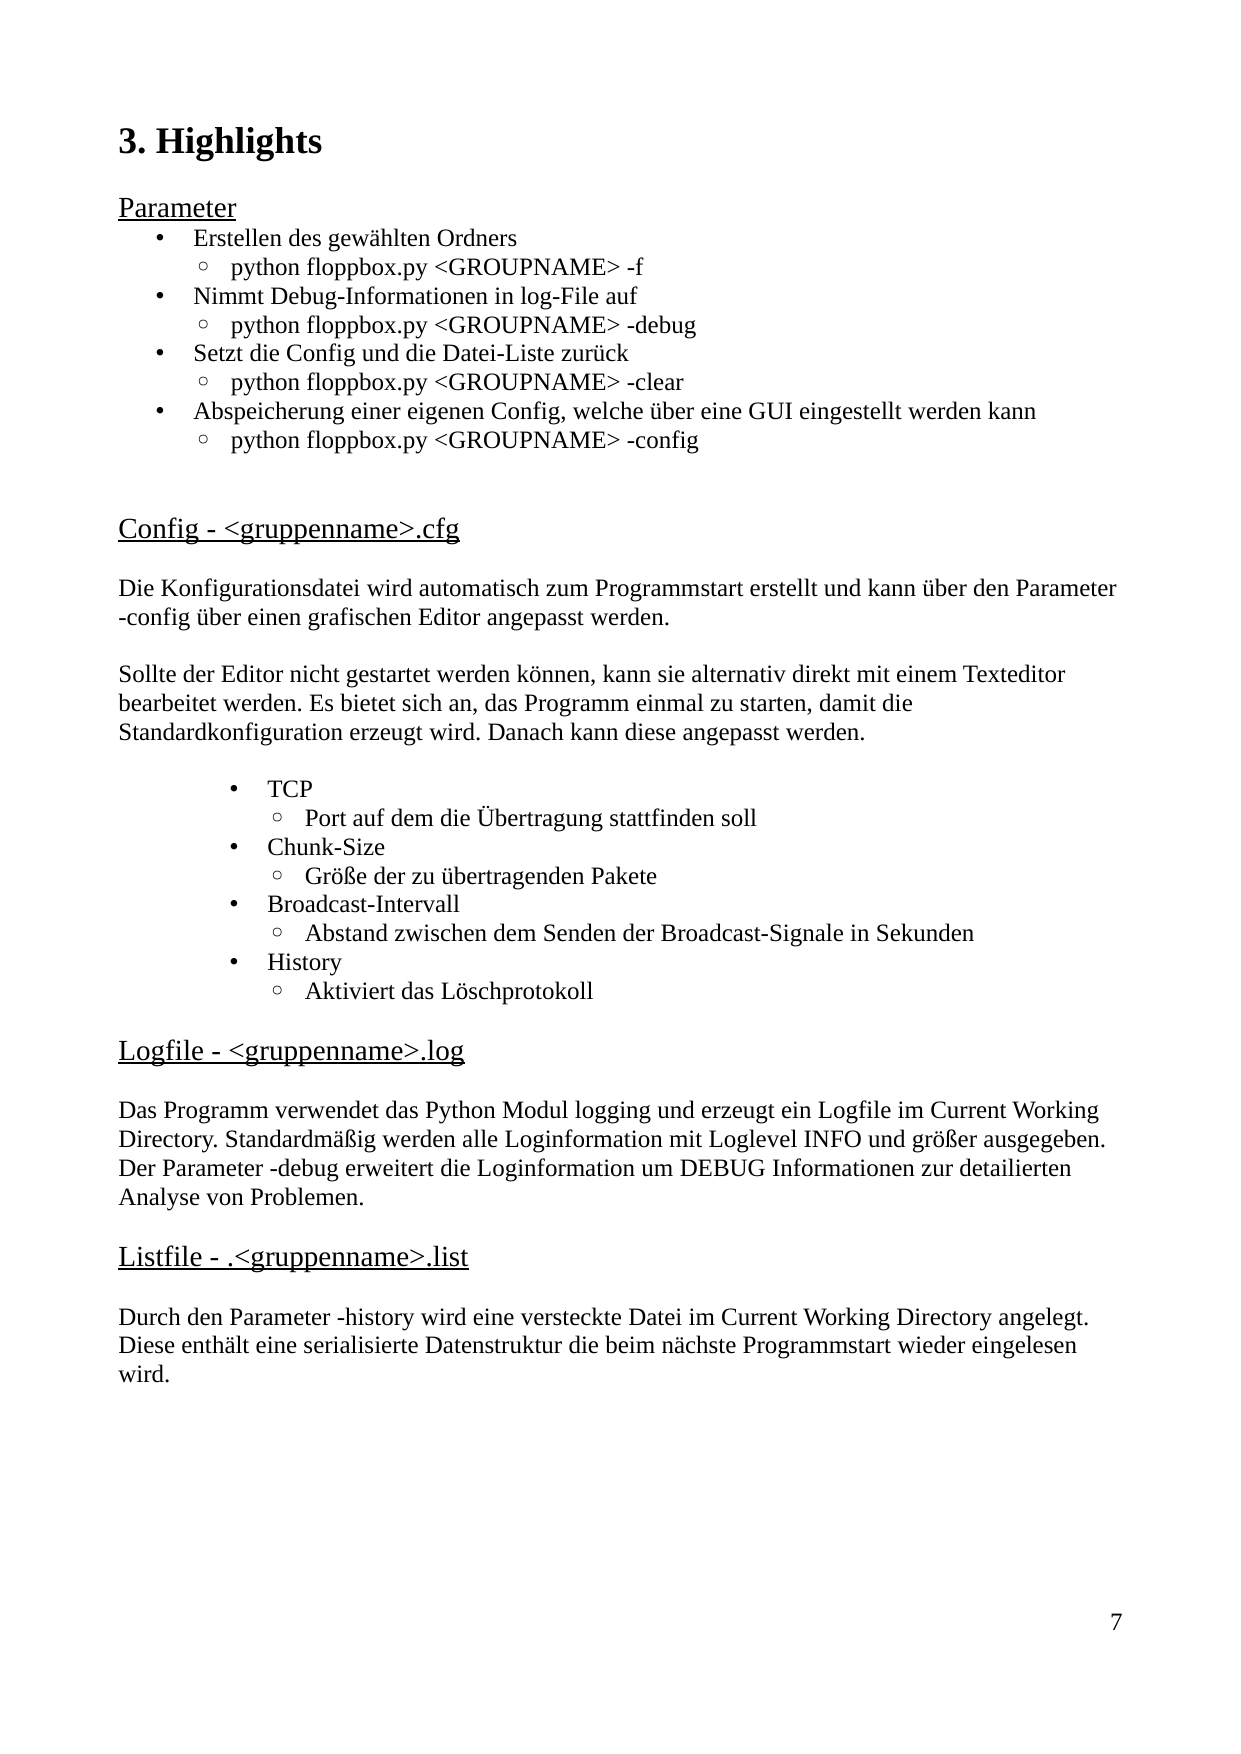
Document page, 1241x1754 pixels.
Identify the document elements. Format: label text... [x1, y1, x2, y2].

text Das Programm verwendet das Python Modul logging und erzeugt ein Logfile im Current Working Directory. Standardmäßig werden alle Loginformation mit Loglevel INFO und größer ausgegeben. [118, 1096, 1122, 1153]
list python floppbox.py <GROUPNAME> -f [193, 252, 1122, 281]
list Chunk-Size [229, 832, 1122, 861]
text Der Parameter -debug erweitert die Loginformation um DEBUG Informationen zur detailierten Analyse von Problemen. [118, 1153, 1122, 1211]
text Durch den Parameter -history wird eine versteckte Datei im Current Working Directory angelegt. Diese enthält eine serialisierte Datenstruktur die beim nächste Programmstart wieder eingelesen wird. [118, 1302, 1122, 1388]
text Listfile - .<gruppenname>.list [118, 1239, 1122, 1273]
text 3. Highlights [118, 118, 1122, 161]
list python floppbox.py <GROUPNAME> -config [193, 425, 1122, 453]
text Config - <gruppenname>.cfg [118, 511, 1122, 544]
list Port auf dem die Übertragung stattfinden soll [267, 803, 1122, 832]
list python floppbox.py <GROUPNAME> -clear [193, 367, 1122, 396]
list Aktiviert das Löschprotokoll [267, 976, 1122, 1004]
list Erstellen des gewählten Ordners [156, 223, 1122, 252]
list TCP [229, 774, 1122, 803]
text Die Konfigurationsdatei wird automatisch zum Programmstart erstellt und kann über den Parameter -config über einen grafischen Editor angepasst werden. [118, 573, 1122, 631]
list Setzt die Config und die Datei-Liste zurück [156, 338, 1122, 367]
text Sollte der Editor nicht gestartet werden können, kann sie alternativ direkt mit einem Texteditor bearbeitet werden. Es bietet sich an, das Programm einmal zu starten, damit die Standardkonfiguration erzeugt wird. Danach kann diese angepasst werden. [118, 659, 1122, 746]
list Größe der zu übertragenden Pakete [267, 861, 1122, 889]
list python floppbox.py <GROUPNAME> -debug [193, 310, 1122, 338]
text Parameter [118, 190, 1122, 223]
list History [229, 947, 1122, 976]
list Nimmt Debug-Informationen in log-File auf [156, 281, 1122, 310]
list Abspeicherung einer eigenen Config, welche über eine GUI eingestellt werden kann [156, 396, 1122, 425]
text Logfile - <gruppenname>.log [118, 1033, 1122, 1067]
list Broadcast-Intervall [229, 889, 1122, 918]
list Abstand zwischen dem Senden der Broadcast-Signale in Sekunden [267, 918, 1122, 947]
